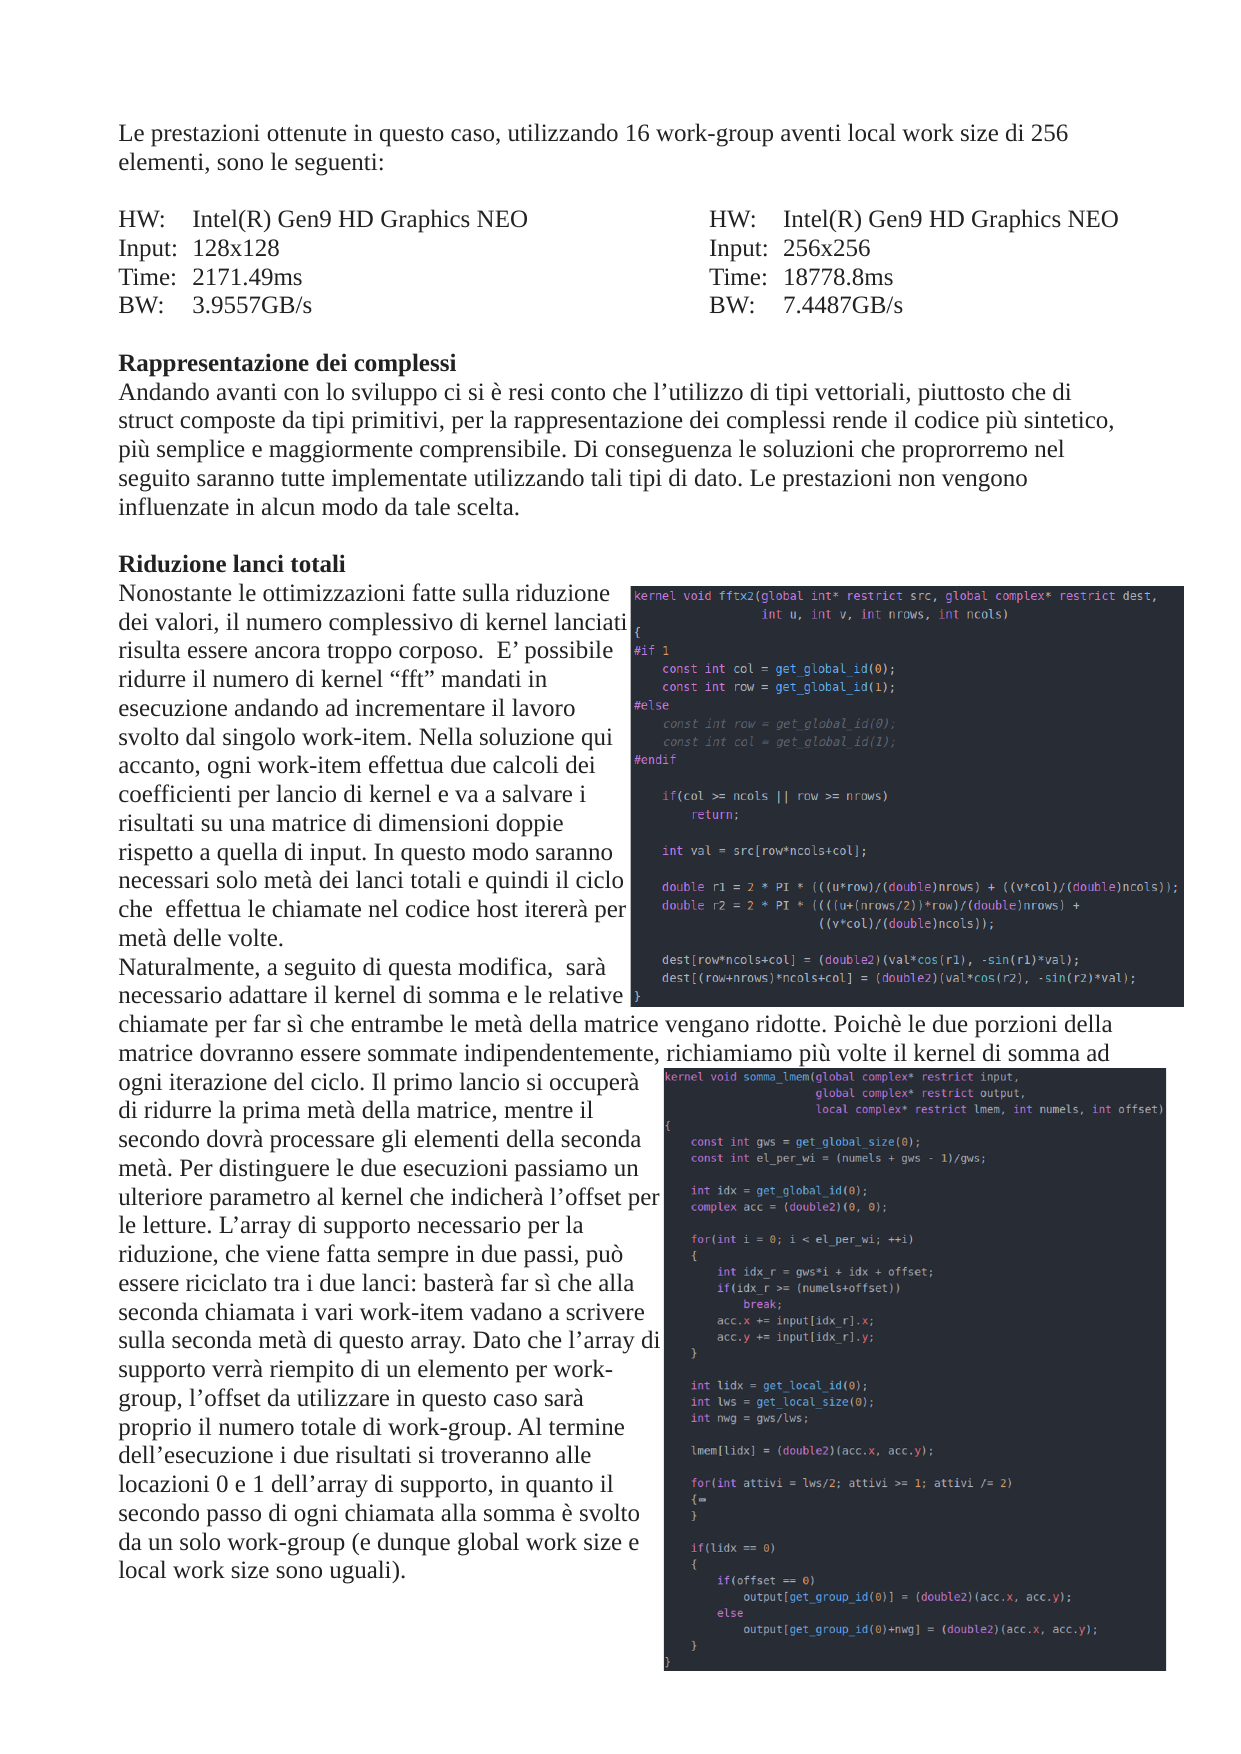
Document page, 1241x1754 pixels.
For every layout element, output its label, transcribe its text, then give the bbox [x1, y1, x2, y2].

text Le prestazioni ottenute in questo caso, utilizzando 16 work-group aventi local work size di 256 elementi, sono le seguenti: [118, 118, 1122, 176]
text Nonostante le ottimizzazioni fatte sulla riduzione dei valori, il numero complessivo di kernel lanciati risulta essere ancora troppo corposo. E’ possibile ridurre il numero di kernel “fft” mandati in esecuzione andando ad incrementare il lavoro svolto dal singolo work-item. Nella soluzione qui accanto, ogni work-item effettua due calcoli dei coefficienti per lancio di kernel e va a salvare i risultati su una matrice di dimensioni doppie rispetto a quella di input. In questo modo saranno necessari solo metà dei lanci totali e quindi il ciclo che effettua le chiamate nel codice host itererà per metà delle volte. [118, 578, 1122, 952]
text Rappresentazione dei complessi [118, 348, 1122, 377]
text Input: 128x128 Input: 256x256 [118, 233, 1122, 262]
text Riduzione lanci totali [118, 549, 1122, 578]
text BW: 3.9557GB/s BW: 7.4487GB/s [118, 291, 1122, 319]
picture [663, 1068, 1167, 1671]
text HW: Intel(R) Gen9 HD Graphics NEO HW: Intel(R) Gen9 HD Graphics NEO [118, 204, 1122, 233]
text Andando avanti con lo sviluppo ci si è resi conto che l’utilizzo di tipi vettoriali, piuttosto che di struct composte da tipi primitivi, per la rappresentazione dei complessi rende il codice più sintetico, più semplice e maggiormente comprensibile. Di conseguenza le soluzioni che proprorremo nel seguito saranno tutte implementate utilizzando tali tipi di dato. Le prestazioni non vengono influenzate in alcun modo da tale scelta. [118, 377, 1122, 521]
text Time: 2171.49ms Time: 18778.8ms [118, 262, 1122, 291]
text Naturalmente, a seguito di questa modifica, sarà necessario adattare il kernel di somma e le relative chiamate per far sì che entrambe le metà della matrice vengano ridotte. Poichè le due porzioni della matrice dovranno essere sommate indipendentemente, richiamiamo più volte il kernel di somma ad ogni iterazione del ciclo. Il primo lancio si occuperà di ridurre la prima metà della matrice, mentre il secondo dovrà processare gli elementi della seconda metà. Per distinguere le due esecuzioni passiamo un ulteriore parametro al kernel che indicherà l’offset per le letture. L’array di supporto necessario per la riduzione, che viene fatta sempre in due passi, può essere riciclato tra i due lanci: basterà far sì che alla seconda chiamata i vari work-item vadano a scrivere sulla seconda metà di questo array. Dato che l’array di supporto verrà riempito di un elemento per work-group, l’offset da utilizzare in questo caso sarà proprio il numero totale di work-group. Al termine dell’esecuzione i due risultati si troveranno alle locazioni 0 e 1 dell’array di supporto, in quanto il secondo passo di ogni chiamata alla somma è svolto da un solo work-group (e dunque global work size e local work size sono uguali). [118, 952, 1122, 1584]
picture [630, 586, 1184, 1007]
